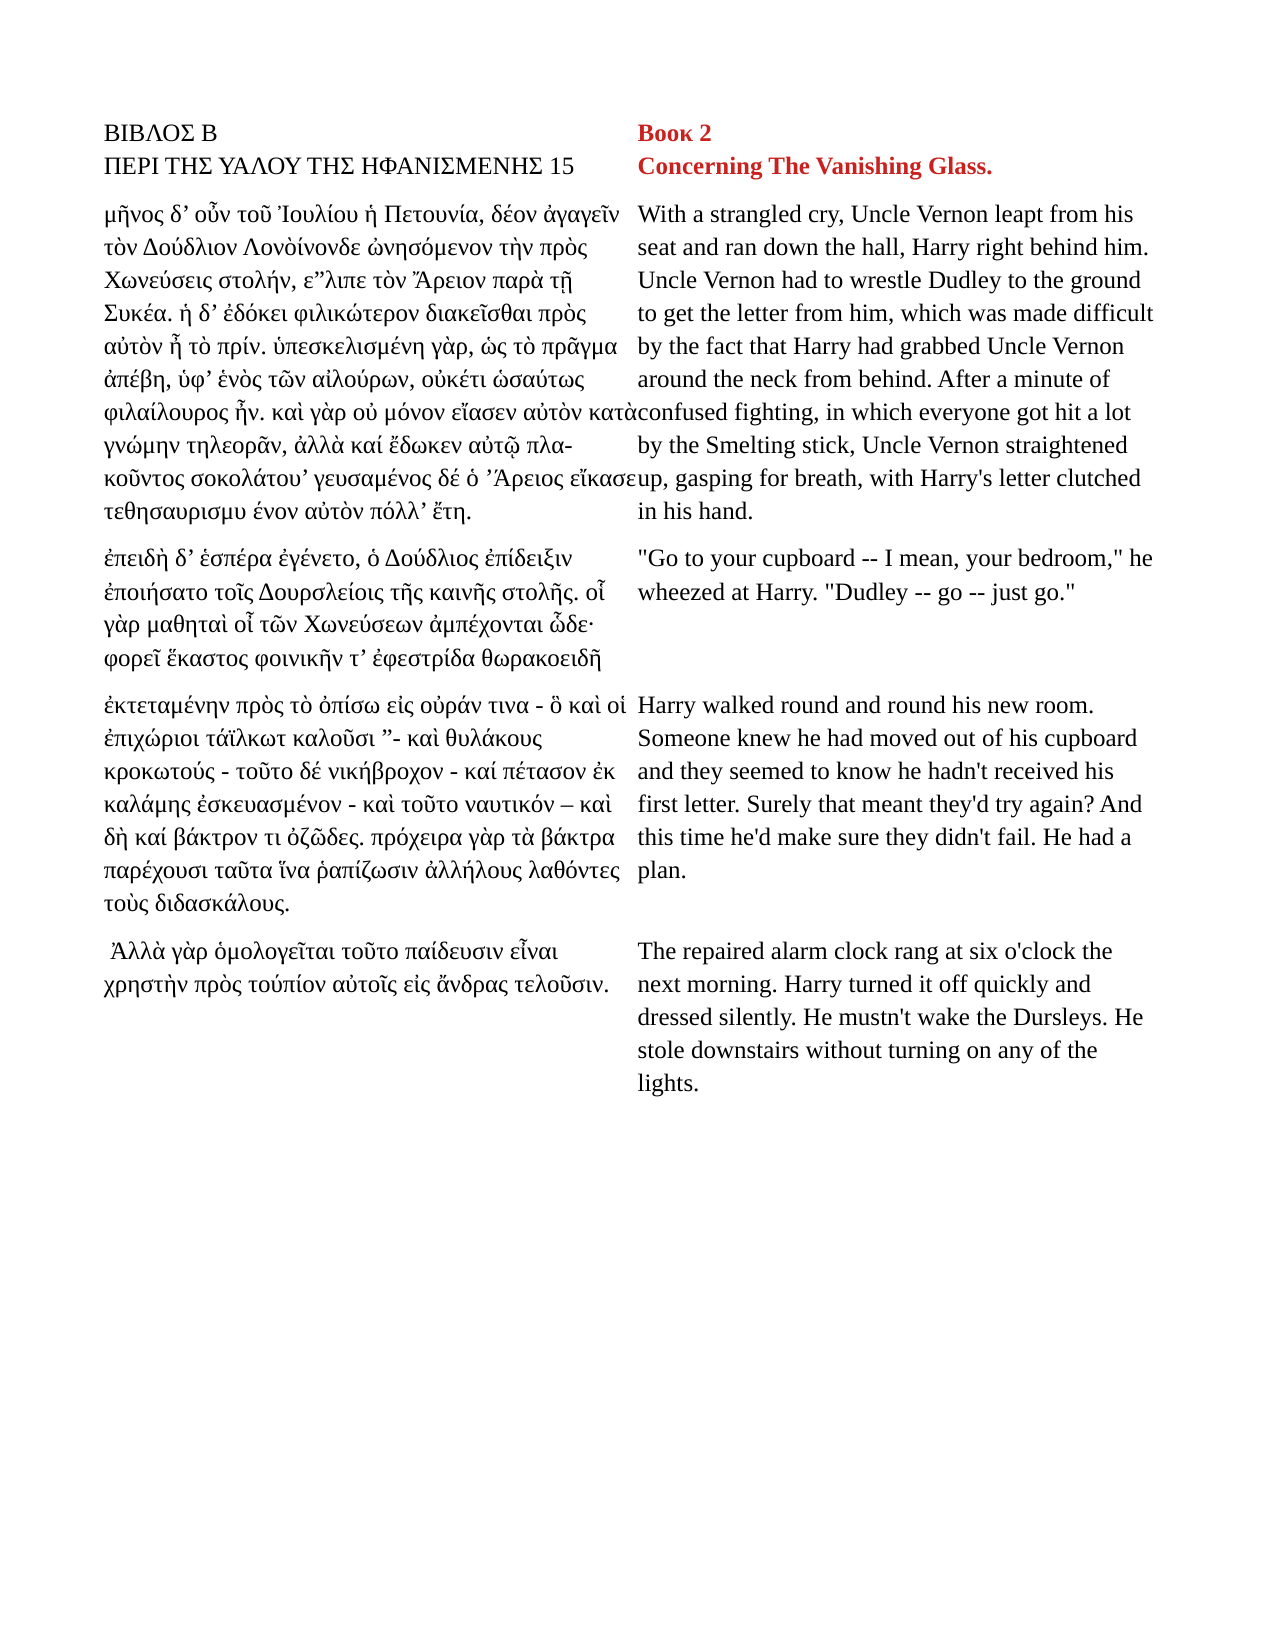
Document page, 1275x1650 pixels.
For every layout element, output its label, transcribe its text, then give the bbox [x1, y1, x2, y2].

table_cell With a strangled cry, Uncle Vernon leapt from his seat and ran down the hall, Harry right behind him. Uncle Vernon had to wrestle Dudley to the ground to get the letter from him, which was made difficult by the fact that Harry had grabbed Uncle Vernon around the neck from behind. After a minute of confused fighting, in which everyone got hit a lot by the Smelting stick, Uncle Vernon straightened up, gasping for breath, with Harry's letter clutched in his hand. [638, 199, 1157, 543]
table_cell μῆνος δ’ οὖν τοῦ Ἰουλίου ἡ Πετουνία, δέον ἀγαγεῖν τὸν Δούδλιον Λονὸίνονδε ὠνησόμενον τὴν πρὸς Χωνεύσεις στολήν, ε”λιπε τὸν Ἄρειον παρὰ τῇ Συκέα. ἡ δ’ ἐδόκει φιλικώτερον διακεῖσθαι πρὸς αὐτὸν ἦ τὸ πρίν. ὑπεσκελισμένη γὰρ, ὡς τὸ πρᾶγμα ἀπέβη, ὑφ’ ἑνὸς τῶν αἰλούρων, οὐκέτι ὡσαύτως φιλαίλουρος ἦν. καὶ γὰρ οὐ μόνον εἴασεν αὐτὸν κατὰ γνώμην τηλεορᾶν, ἀλλὰ καί ἔδωκεν αὐτῷ πλα-κοῦντος σοκολάτου’ γευσαμένος δέ ὁ ’Άρειος εἴκασε τεθησαυρισμυ ένον αὐτὸν πόλλ’ ἔτη. [104, 199, 637, 543]
table_cell Ἀλλὰ γὰρ ὁμολογεῖται τοῦτο παίδευσιν εἶναι χρηστὴν πρὸς τούπίον αὐτοῖς εἰς ἄνδρας τελοῦσιν. [104, 936, 637, 1116]
table_header ΒΙΒΛΟΣ Β ΠΕΡΙ ΤΗΣ ΥΑΛΟΥ ΤΗΣ ΗΦΑΝΙΣΜΕΝΗΣ 15 [104, 118, 637, 199]
table_cell "Go to your cupboard -- I mean, your bedroom," he wheezed at Harry. "Dudley -- go -- just go." [638, 544, 1157, 690]
table_cell The repaired alarm clock rang at six o'clock the next morning. Harry turned it off quickly and dressed silently. He mustn't wake the Dursleys. He stole downstairs without turning on any of the lights. [638, 936, 1157, 1116]
table_cell ἐκτεταμένην πρὸς τὸ ὀπίσω εἰς οὐράν τινα - ὃ καὶ οἱ ἐπιχώριοι τάϊλκωτ καλοῦσι ”- καὶ θυλάκους κροκωτούς - τοῦτο δέ νικήβροχον - καί πέτασον ἐκ καλάμης ἐσκευασμένον - καὶ τοῦτο ναυτικόν – καὶ δὴ καί βάκτρον τι ὀζῶδες. πρόχειρα γὰρ τὰ βάκτρα παρέχουσι ταῦτα ἵνα ῥαπίζωσιν ἀλλήλους λαθόντες τοὺς διδασκάλους. [104, 690, 637, 936]
table_header Βοοκ 2 Concerning The Vanishing Glass. [638, 118, 1157, 199]
table_cell ἐπειδὴ δ’ ἑσπέρα ἐγένετο, ὁ Δούδλιος ἐπίδειξιν ἐποιήσατο τοῖς Δουρσλείοις τῆς καινῆς στολῆς. οἷ γὰρ μαθηταὶ οἶ τῶν Χωνεύσεων ἀμπέχονται ὧδε· φορεῖ ἕκαστος φοινικῆν τ’ ἐφεστρίδα θωρακοειδῆ [104, 544, 637, 690]
table_cell Harry walked round and round his new room. Someone knew he had moved out of his cupboard and they seemed to know he hadn't received his first letter. Surely that meant they'd try again? And this time he'd make sure they didn't fail. He had a plan. [638, 690, 1157, 936]
